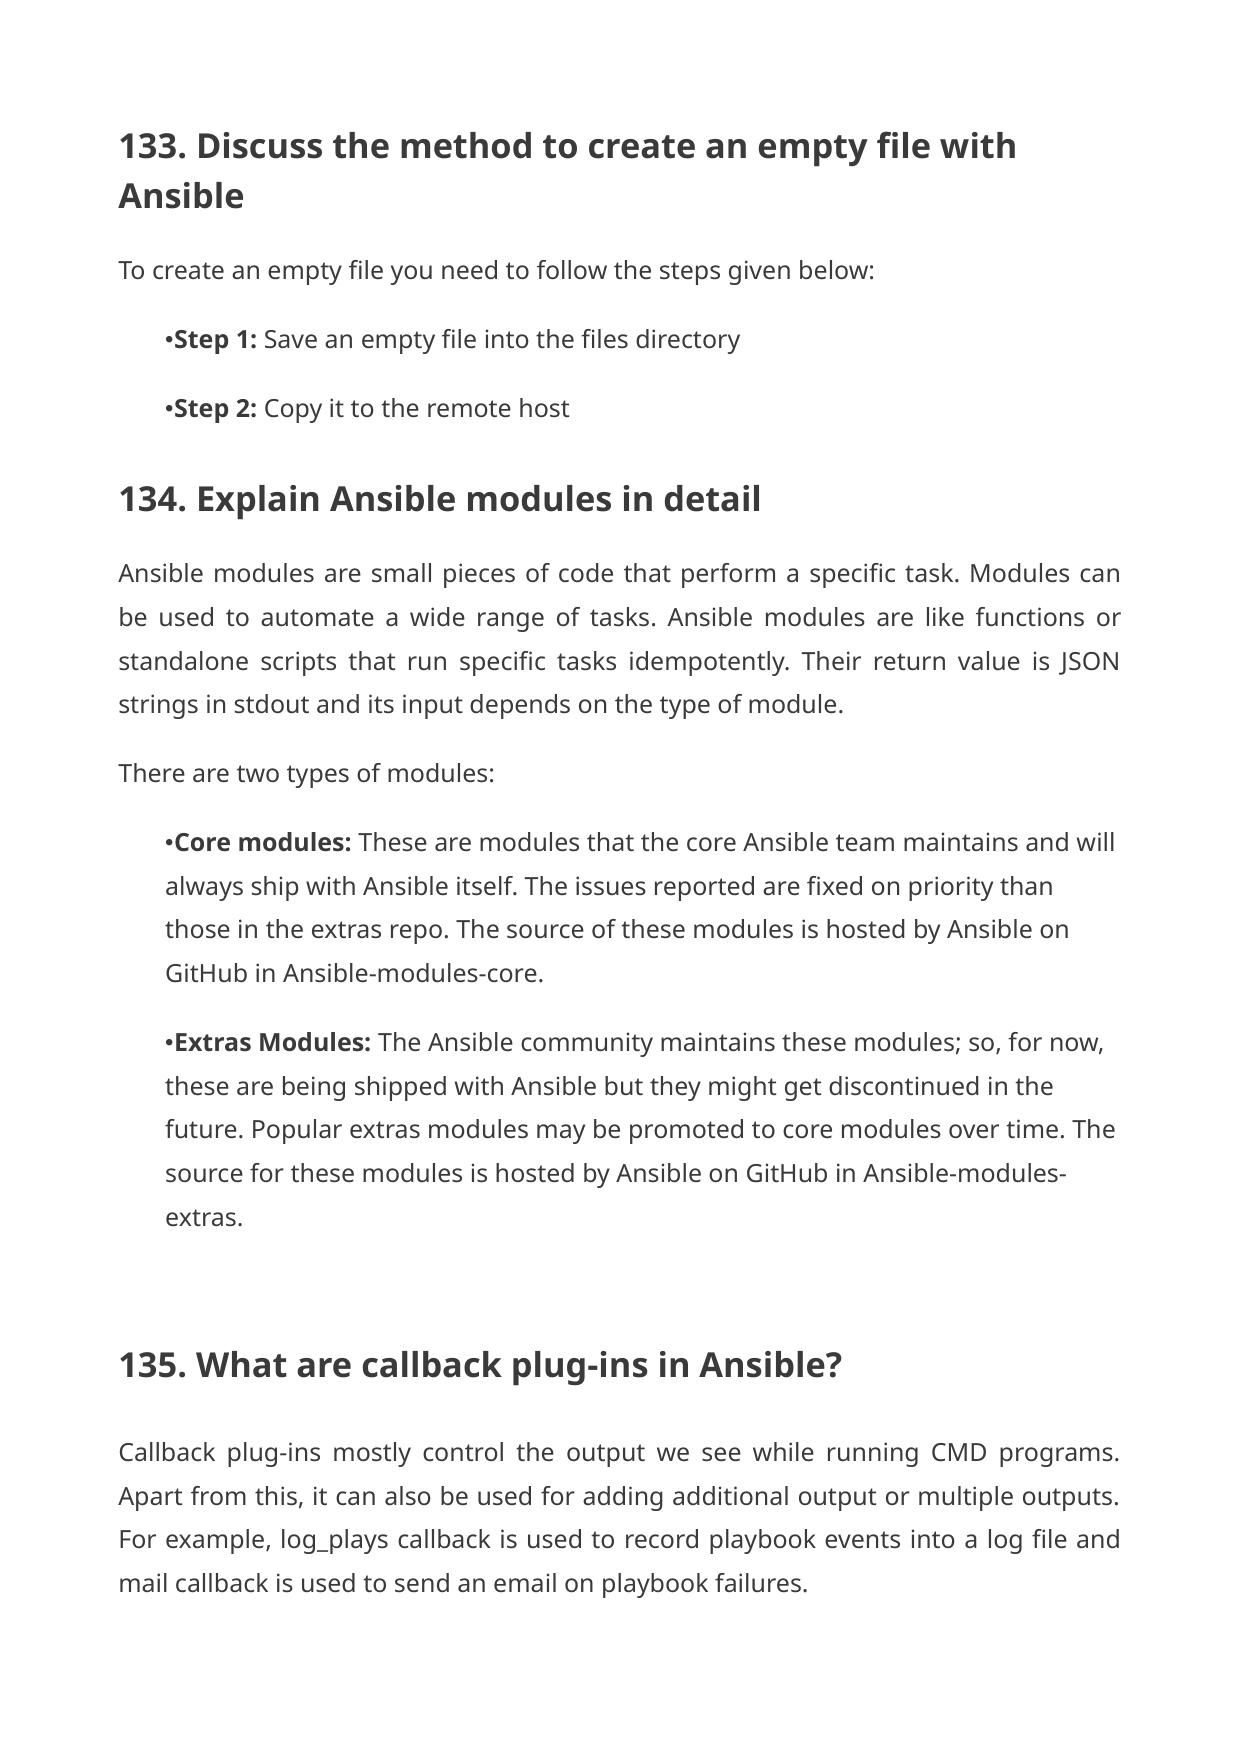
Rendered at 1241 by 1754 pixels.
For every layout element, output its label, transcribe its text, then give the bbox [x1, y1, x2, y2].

text Ansible modules are small pieces of code that perform a specific task. Modules can be used to automate a wide range of tasks. Ansible modules are like functions or standalone scripts that run specific tasks idempotently. Their return value is JSON strings in stdout and its input depends on the type of module. [118, 546, 1122, 721]
list Core modules: These are modules that the core Ansible team maintains and will always ship with Ansible itself. The issues reported are fixed on priority than those in the extras repo. The source of these modules is hosted by Ansible on GitHub in Ansible-modules-core. [165, 815, 1122, 990]
subtitle 133. Discuss the method to create an empty file with Ansible [118, 118, 1122, 218]
list Step 1: Save an empty file into the files directory [165, 312, 1122, 356]
text To create an empty file you need to follow the steps given below: [118, 243, 1122, 287]
list Extras Modules: The Ansible community maintains these modules; so, for now, these are being shipped with Ansible but they might get discontinued in the future. Popular extras modules may be promoted to core modules over time. The source for these modules is hosted by Ansible on GitHub in Ansible-modules-extras. [165, 1015, 1122, 1234]
text There are two types of modules: [118, 746, 1122, 790]
text Callback plug-ins mostly control the output we see while running CMD programs. Apart from this, it can also be used for adding additional output or multiple outputs. For example, log_plays callback is used to record playbook events into a log file and mail callback is used to send an email on playbook failures. [118, 1425, 1122, 1600]
subtitle 134. Explain Ansible modules in detail [118, 471, 1122, 521]
list Step 2: Copy it to the remote host [165, 381, 1122, 424]
subtitle 135. What are callback plug-ins in Ansible? [118, 1341, 1122, 1387]
